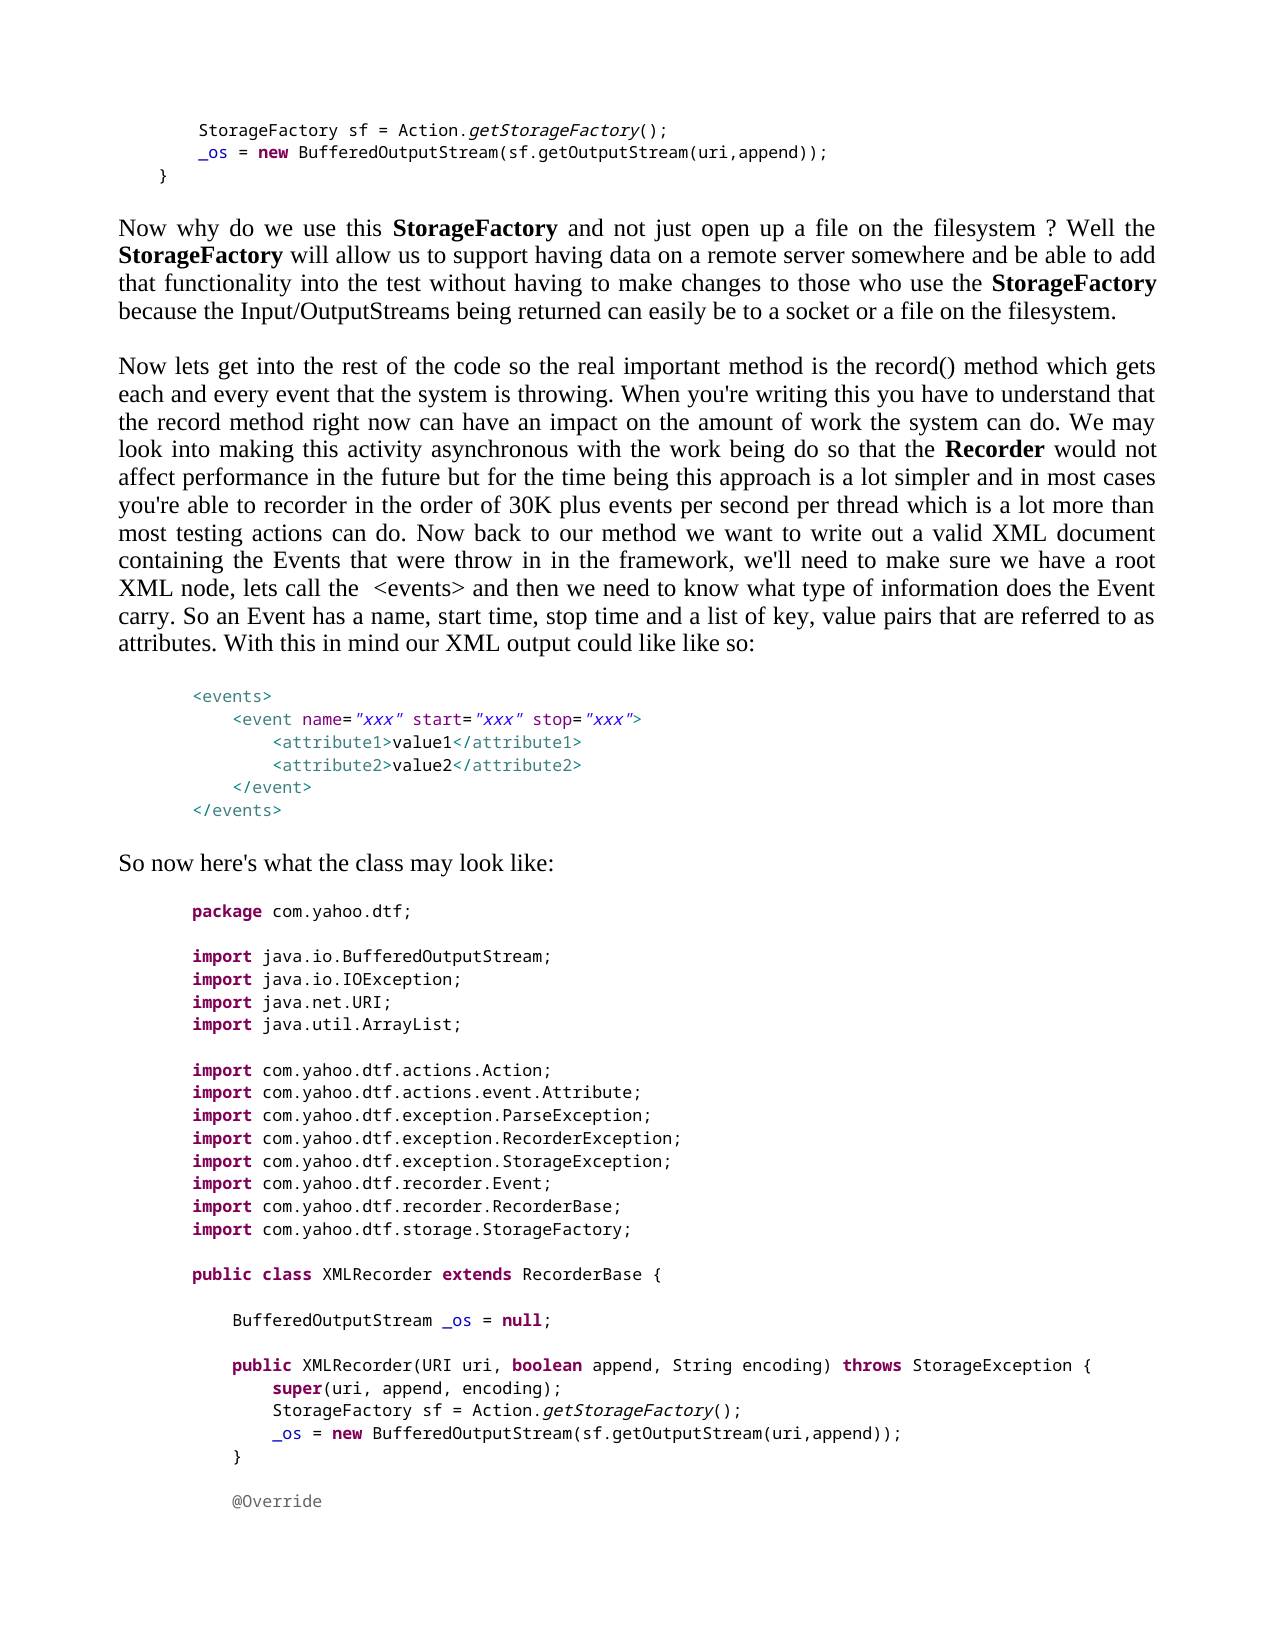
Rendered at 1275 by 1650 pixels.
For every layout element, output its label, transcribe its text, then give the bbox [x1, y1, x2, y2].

text <attribute2>value2</attribute2> [192, 753, 1157, 776]
text import java.io.BufferedOutputStream; [192, 945, 1157, 967]
text import java.net.URI; [192, 990, 1157, 1013]
text public class XMLRecorder extends RecorderBase { [192, 1263, 1157, 1285]
text </events> [192, 798, 1157, 821]
text import java.io.IOException; [192, 967, 1157, 990]
text import com.yahoo.dtf.exception.RecorderException; [192, 1126, 1157, 1149]
text BufferedOutputStream _os = null; [192, 1308, 1157, 1331]
text <events> [192, 685, 1157, 708]
text _os = new BufferedOutputStream(sf.getOutputStream(uri,append)); [192, 1422, 1157, 1444]
text So now here's what the class may look like: [118, 849, 1157, 877]
text import com.yahoo.dtf.storage.StorageFactory; [192, 1217, 1157, 1240]
text import com.yahoo.dtf.exception.StorageException; [192, 1149, 1157, 1172]
text @Override [192, 1490, 1157, 1512]
text <attribute1>value1</attribute1> [192, 730, 1157, 753]
text </event> [192, 776, 1157, 798]
text } [192, 1444, 1157, 1467]
text Now lets get into the rest of the code so the real important method is the record() method which gets each and every event that the system is throwing. When you're writing this you have to understand that the record method right now can have an impact on the amount of work the system can do. We may look into making this activity asynchronous with the work being do so that the Recorder would not affect performance in the future but for the time being this approach is a lot simpler and in most cases you're able to recorder in the order of 30K plus events per second per thread which is a lot more than most testing actions can do. Now back to our method we want to write out a valid XML document containing the Events that were throw in in the framework, we'll need to make sure we have a root XML node, lets call the <events> and then we need to know what type of information does the Event carry. So an Event has a name, start time, stop time and a list of key, value pairs that are referred to as attributes. With this in mind our XML output could like like so: [118, 352, 1157, 657]
text import com.yahoo.dtf.recorder.RecorderBase; [192, 1194, 1157, 1217]
text <event name="xxx" start="xxx" stop="xxx"> [192, 708, 1157, 730]
text StorageFactory sf = Action.getStorageFactory(); [118, 118, 1157, 141]
text Now why do we use this StorageFactory and not just open up a file on the filesystem ? Well the StorageFactory will allow us to support having data on a remote server somewhere and be able to add that functionality into the test without having to make changes to those who use the StorageFactory because the Input/OutputStreams being returned can easily be to a socket or a file on the filesystem. [118, 214, 1157, 325]
text import com.yahoo.dtf.recorder.Event; [192, 1172, 1157, 1194]
text super(uri, append, encoding); [192, 1376, 1157, 1399]
text import java.util.ArrayList; [192, 1013, 1157, 1036]
text public XMLRecorder(URI uri, boolean append, String encoding) throws StorageException { [192, 1353, 1157, 1376]
text StorageFactory sf = Action.getStorageFactory(); [192, 1399, 1157, 1422]
text import com.yahoo.dtf.exception.ParseException; [192, 1104, 1157, 1126]
text import com.yahoo.dtf.actions.event.Attribute; [192, 1081, 1157, 1104]
text } [118, 163, 1157, 186]
text import com.yahoo.dtf.actions.Action; [192, 1058, 1157, 1081]
text package com.yahoo.dtf; [192, 899, 1157, 922]
text _os = new BufferedOutputStream(sf.getOutputStream(uri,append)); [118, 141, 1157, 163]
